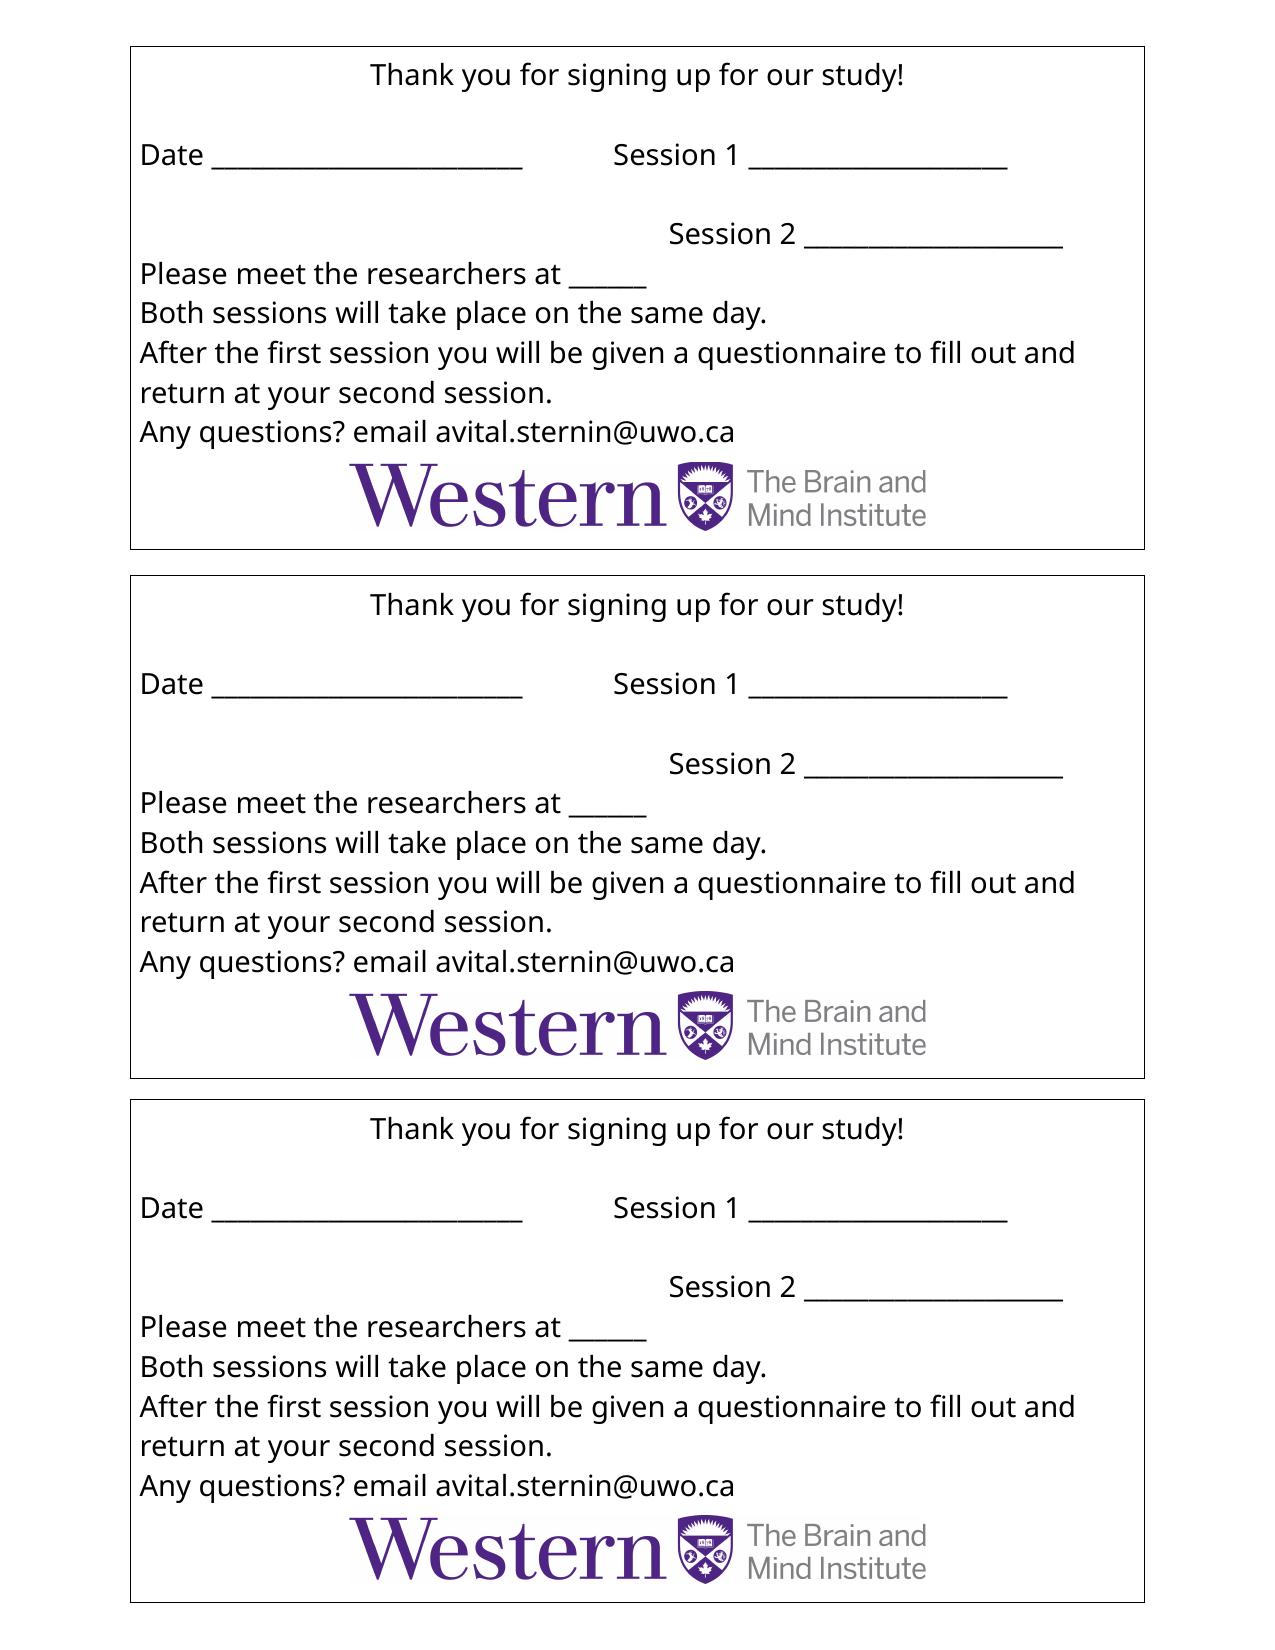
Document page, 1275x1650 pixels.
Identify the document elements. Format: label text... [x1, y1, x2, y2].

picture [349, 1515, 926, 1584]
picture [349, 991, 926, 1060]
text Date ________________________ Session 1 ____________________ [139, 663, 1136, 703]
text Both sessions will take place on the same day. [139, 293, 1136, 332]
text Please meet the researchers at ______ [139, 1306, 1136, 1346]
text After the first session you will be given a questionnaire to fill out and return at your second session. [139, 862, 1136, 941]
text Any questions? email avital.sternin@uwo.ca [139, 1465, 1136, 1505]
text Date ________________________ Session 1 ____________________ [139, 1187, 1136, 1227]
text Please meet the researchers at ______ [139, 253, 1136, 293]
text Thank you for signing up for our study! [139, 54, 1136, 94]
text After the first session you will be given a questionnaire to fill out and return at your second session. [139, 1386, 1136, 1465]
text Session 2 ____________________ [139, 743, 1136, 783]
text Both sessions will take place on the same day. [139, 822, 1136, 862]
text Date ________________________ Session 1 ____________________ [139, 134, 1136, 174]
text Session 2 ____________________ [139, 213, 1136, 253]
text Thank you for signing up for our study! [139, 1108, 1136, 1148]
text Both sessions will take place on the same day. [139, 1346, 1136, 1386]
text Please meet the researchers at ______ [139, 783, 1136, 822]
picture [349, 462, 926, 531]
text Thank you for signing up for our study! [139, 584, 1136, 624]
text After the first session you will be given a questionnaire to fill out and return at your second session. [139, 332, 1136, 412]
text Any questions? email avital.sternin@uwo.ca [139, 412, 1136, 451]
text Session 2 ____________________ [139, 1267, 1136, 1306]
text Any questions? email avital.sternin@uwo.ca [139, 941, 1136, 981]
